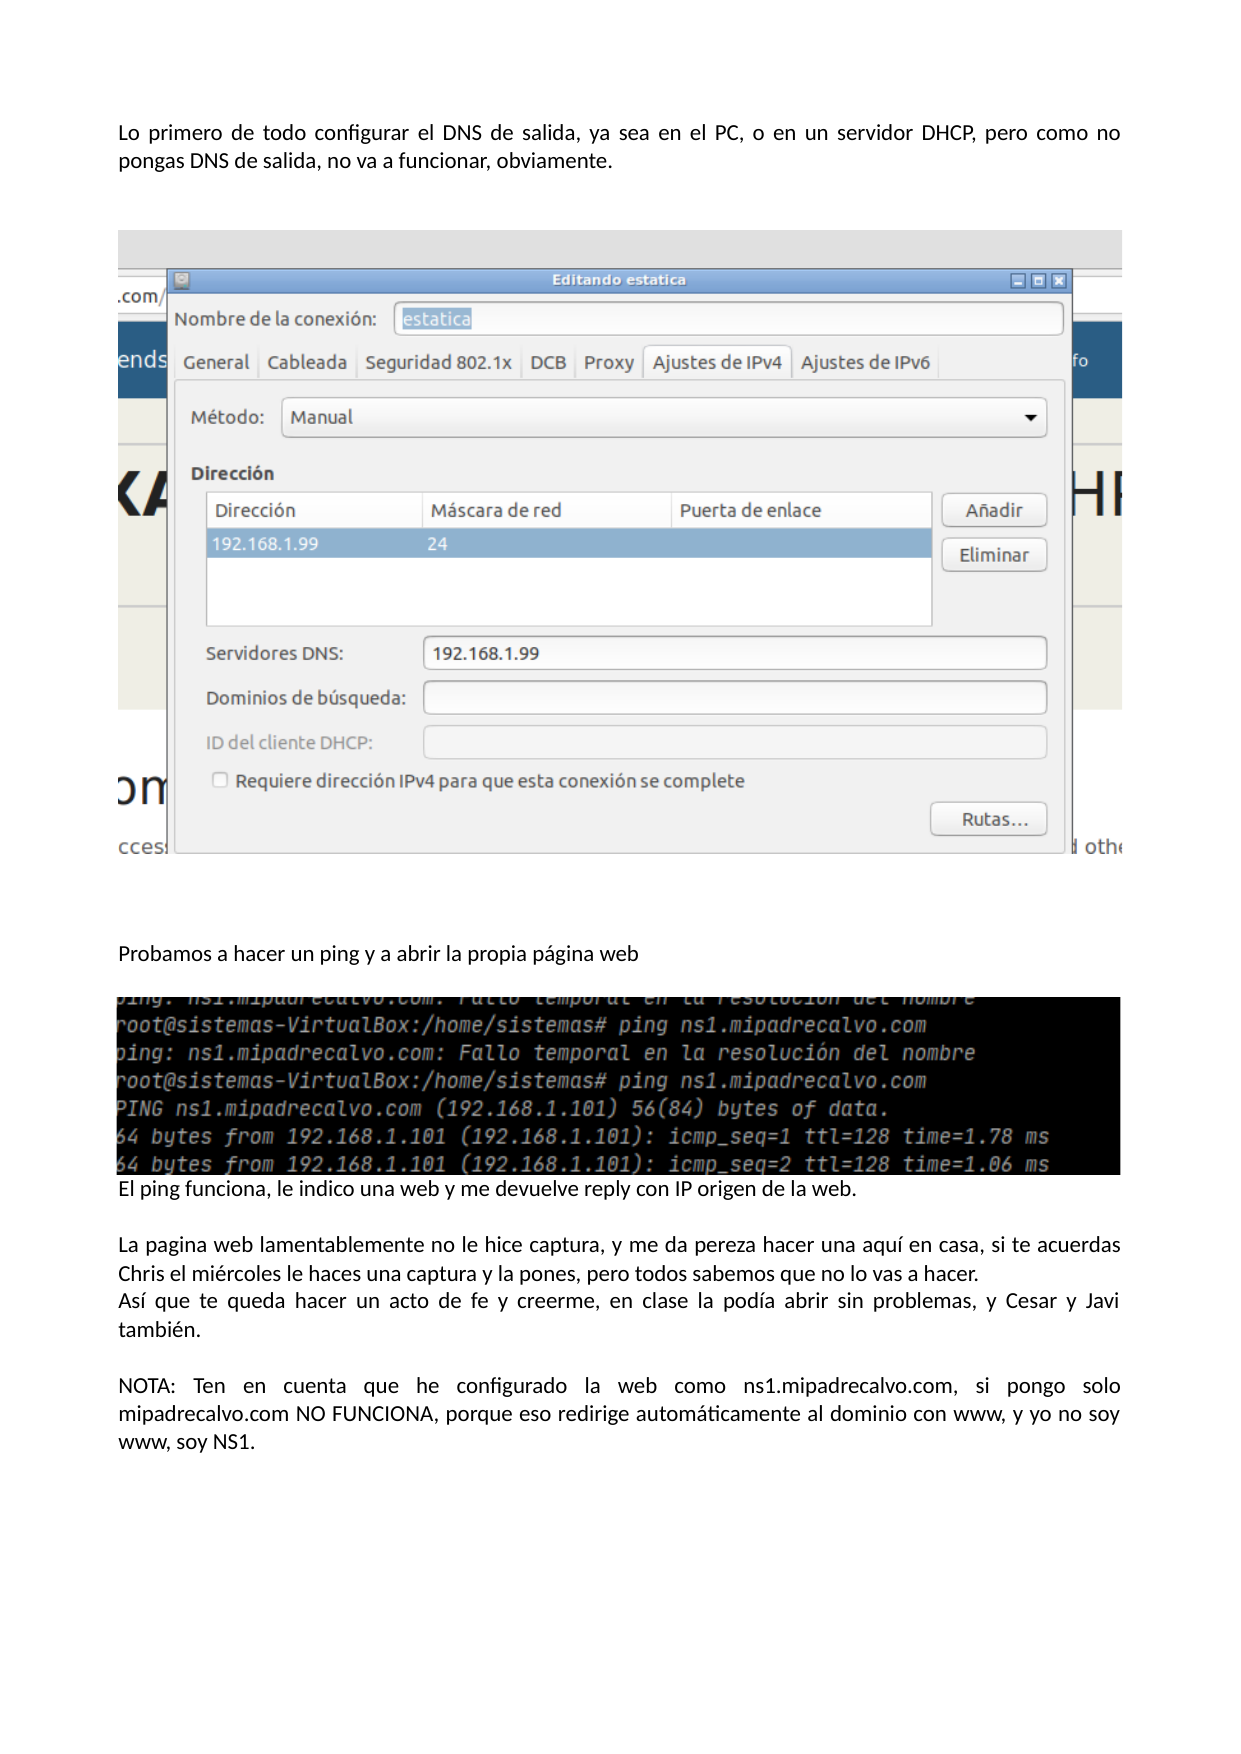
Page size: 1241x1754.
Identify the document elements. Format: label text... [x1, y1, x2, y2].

text La pagina web lamentablemente no le hice captura, y me da pereza hacer una aquí en casa, si te acuerdas Chris el miércoles le haces una captura y la pones, pero todos sabemos que no lo vas a hacer. [118, 1231, 1122, 1287]
text Lo primero de todo configurar el DNS de salida, ya sea en el PC, o en un servidor DHCP, pero como no pongas DNS de salida, no va a funcionar, obviamente. [118, 118, 1122, 174]
text Probamos a hacer un ping y a abrir la propia página web [118, 939, 1122, 967]
text NOTA: Ten en cuenta que he configurado la web como ns1.mipadrecalvo.com, si pongo solo mipadrecalvo.com NO FUNCIONA, porque eso redirige automáticamente al dominio con www, y yo no soy www, soy NS1. [118, 1371, 1122, 1455]
text El ping funciona, le indico una web y me devuelve reply con IP origen de la web. [118, 1052, 1122, 1203]
text Así que te queda hacer un acto de fe y creerme, en clase la podía abrir sin problemas, y Cesar y Javi también. [118, 1287, 1122, 1343]
